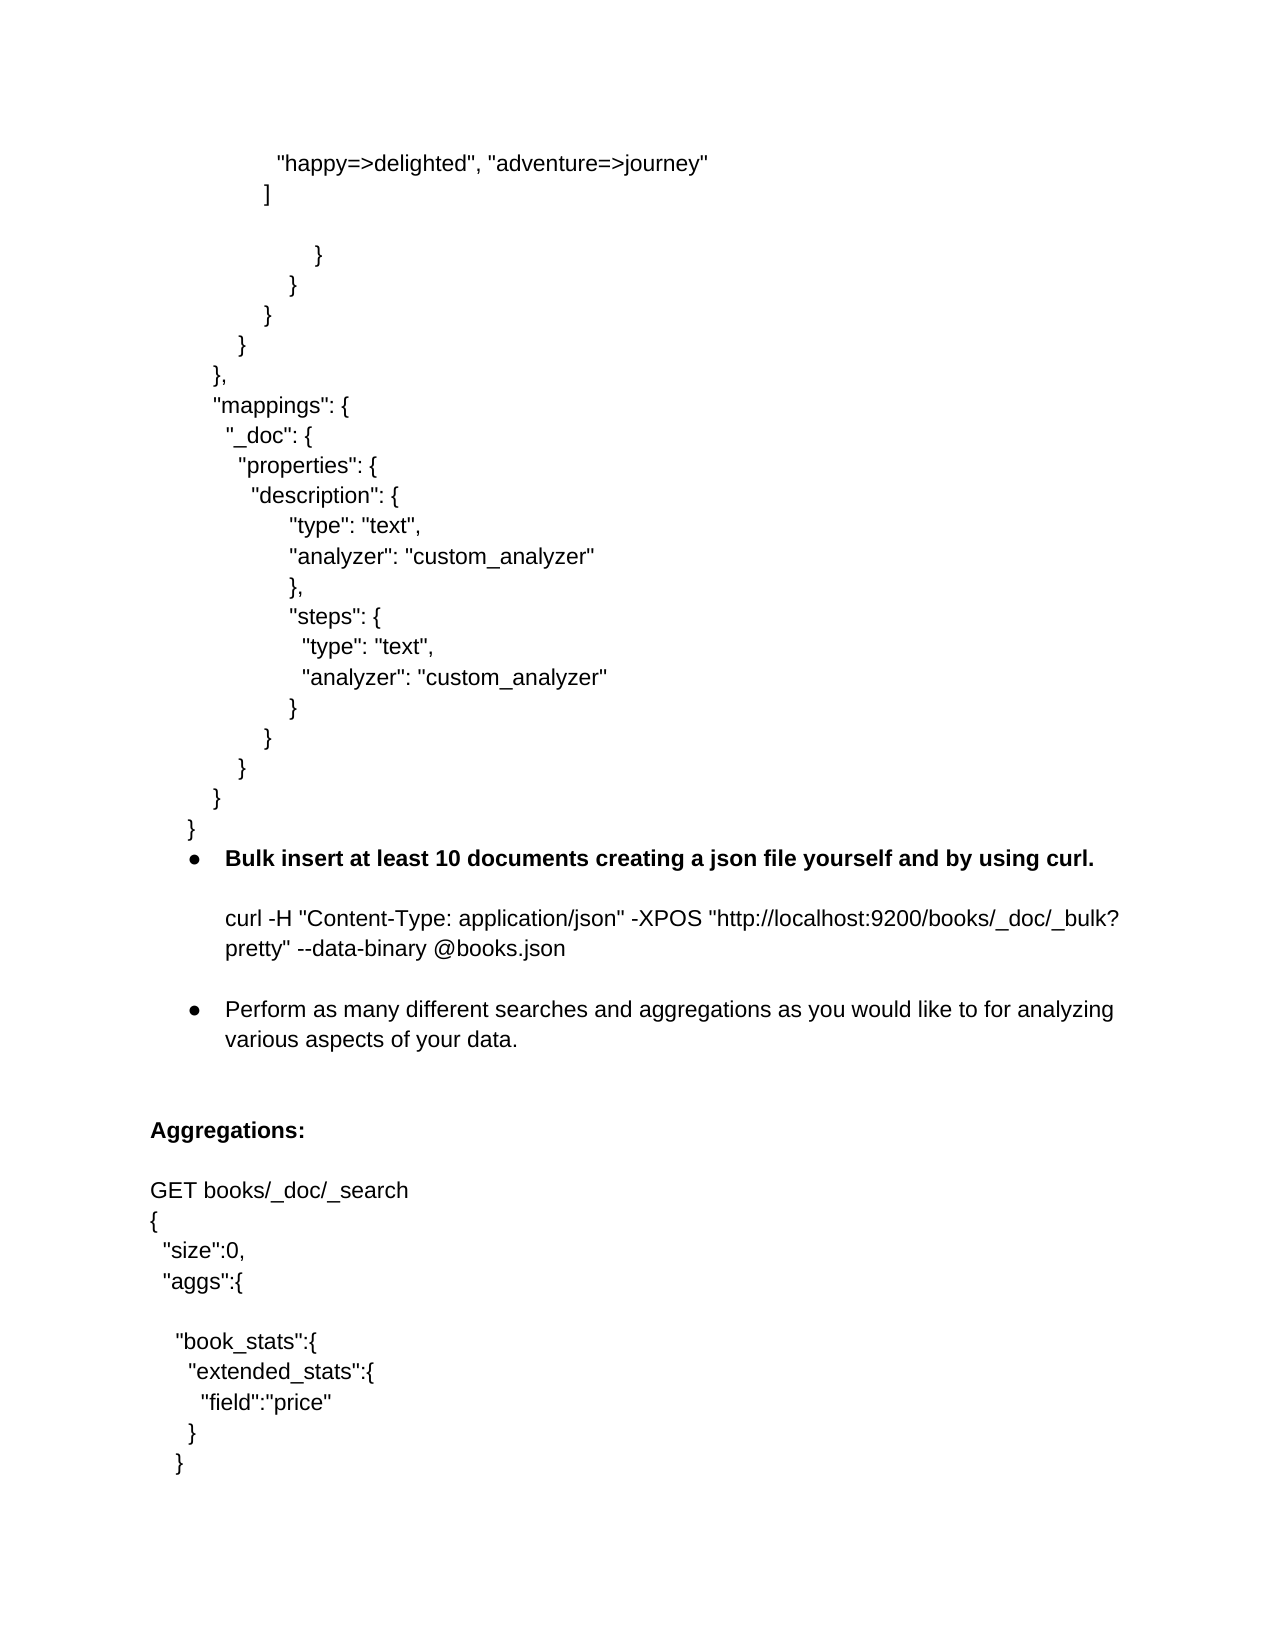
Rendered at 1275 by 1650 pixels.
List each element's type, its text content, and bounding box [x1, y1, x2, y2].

text "mappings": { [187, 392, 1125, 418]
list Bulk insert at least 10 documents creating a json file yourself and by using curl. [187, 845, 1125, 871]
text "aggs":{ [150, 1268, 1125, 1294]
text "steps": { [187, 603, 1125, 629]
text ] [187, 180, 1125, 207]
text } [187, 754, 1125, 781]
text } [187, 241, 1125, 267]
text "size":0, [150, 1237, 1125, 1264]
text "description": { [187, 482, 1125, 509]
text "properties": { [187, 452, 1125, 478]
text "book_stats":{ [150, 1328, 1125, 1354]
text } [150, 1449, 1125, 1475]
text "extended_stats":{ [150, 1358, 1125, 1385]
text } [187, 301, 1125, 327]
text Aggregations: [150, 1117, 1125, 1143]
text } [187, 814, 1125, 841]
text } [187, 694, 1125, 720]
text }, [187, 361, 1125, 388]
text } [187, 784, 1125, 811]
text } [187, 331, 1125, 358]
text } [187, 724, 1125, 750]
list curl -H "Content-Type: application/json" -XPOS "http://localhost:9200/books/_doc/_bulk?pretty" --data-binary @books.json [187, 905, 1125, 962]
text "type": "text", [187, 633, 1125, 660]
text "field":"price" [150, 1388, 1125, 1415]
text "_doc": { [187, 422, 1125, 448]
text "analyzer": "custom_analyzer" [187, 663, 1125, 690]
list Perform as many different searches and aggregations as you would like to for analyzing various aspects of your data. [187, 996, 1125, 1052]
text { [150, 1207, 1125, 1234]
text } [150, 1419, 1125, 1445]
text } [187, 271, 1125, 297]
text "analyzer": "custom_analyzer" [187, 543, 1125, 569]
text "type": "text", [187, 512, 1125, 539]
text }, [187, 573, 1125, 599]
text "happy=>delighted", "adventure=>journey" [187, 150, 1125, 176]
text GET books/_doc/_search [150, 1177, 1125, 1203]
